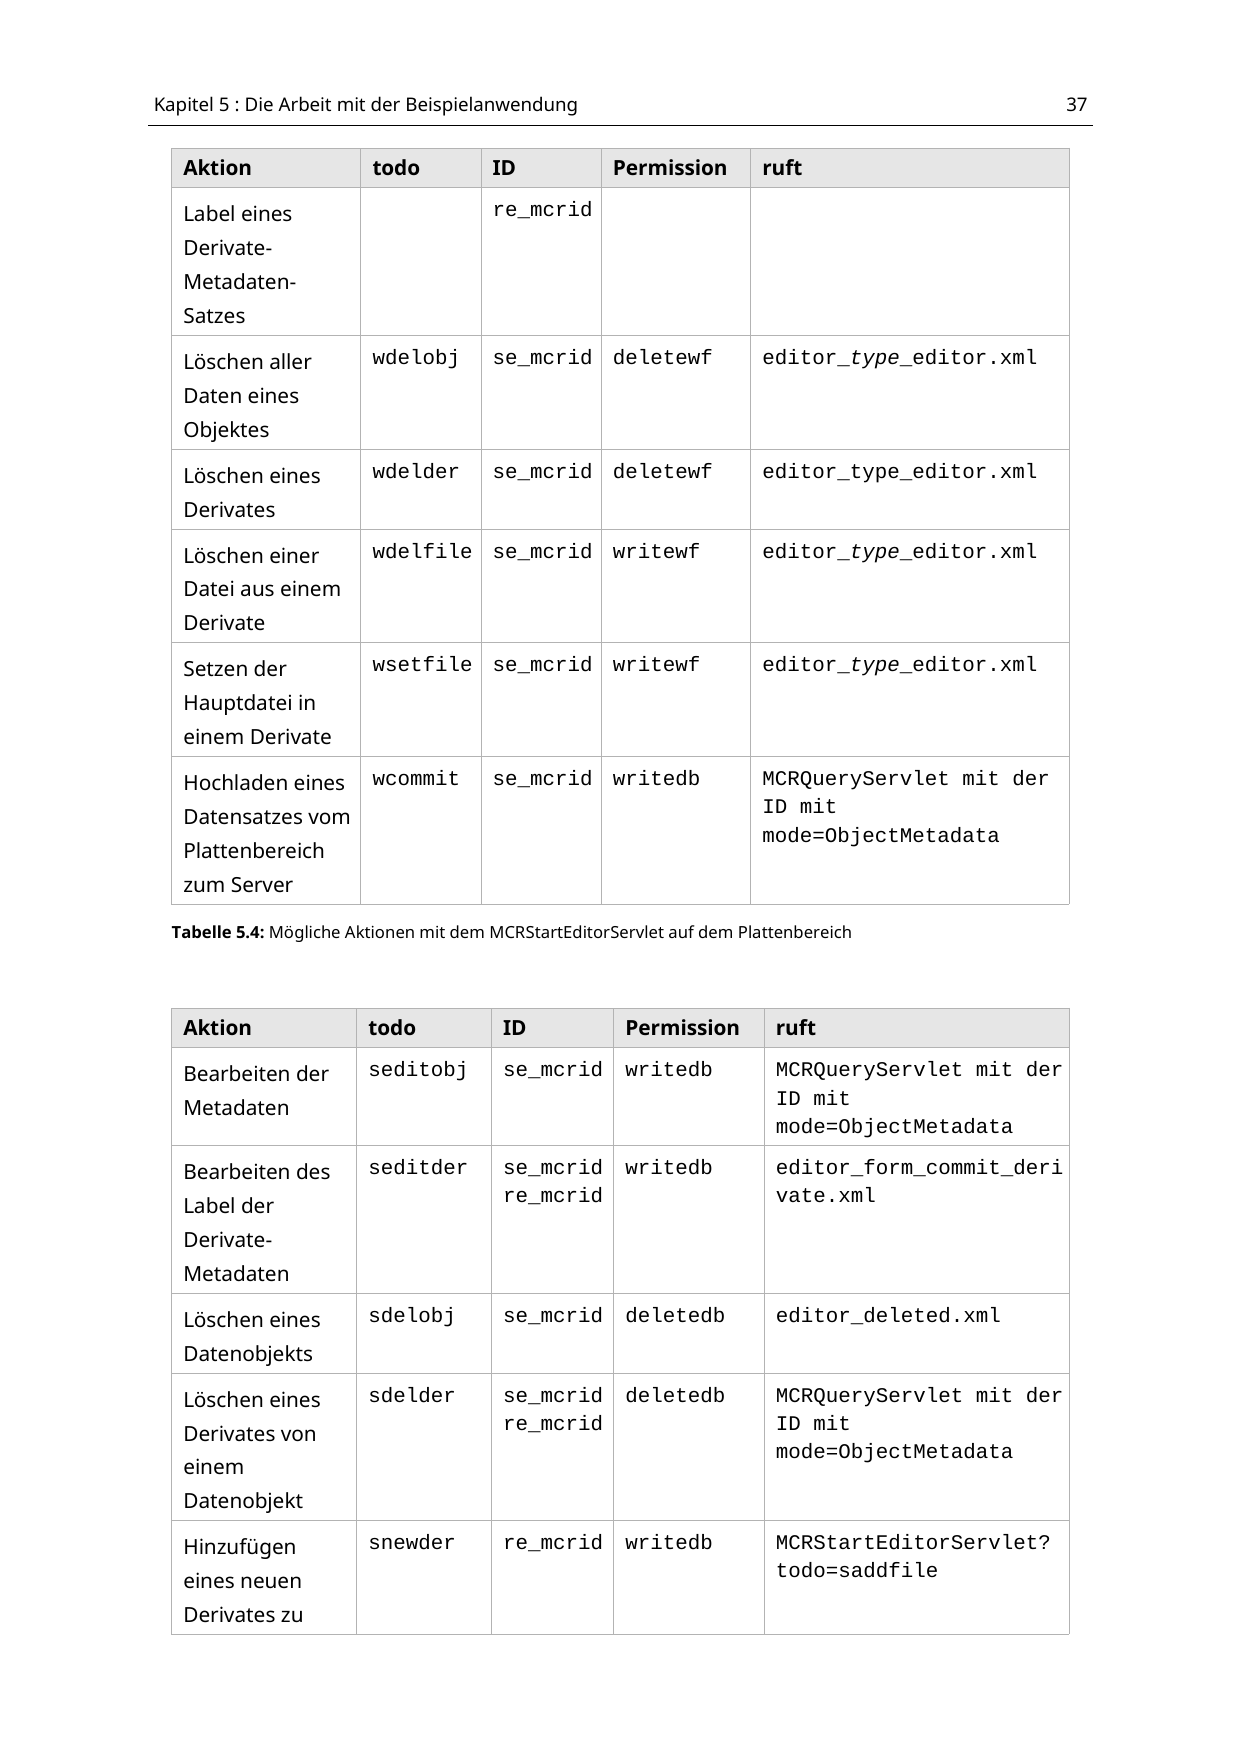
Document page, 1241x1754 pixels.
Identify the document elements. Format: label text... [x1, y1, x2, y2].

table_cell Hochladen eines Datensatzes vom Plattenbereich zum Server [172, 757, 360, 904]
table_cell deletedb [614, 1374, 764, 1520]
table_cell Löschen eines Derivates von einem Datenobjekt [172, 1374, 356, 1520]
table_cell editor_type_editor.xml [751, 530, 1069, 642]
table_cell Hinzufügen eines neuen Derivates zu [172, 1521, 356, 1634]
table_cell sdelder [357, 1374, 491, 1520]
table_cell MCRQueryServlet mit der ID mit mode=ObjectMetadata [751, 757, 1069, 904]
table_cell re_mcrid [482, 188, 601, 335]
table_cell [751, 188, 1069, 335]
table_cell writedb [614, 1521, 764, 1634]
table_cell Bearbeiten des Label der Derivate-Metadaten [172, 1146, 356, 1293]
table_cell deletewf [602, 450, 750, 529]
table_cell editor_form_commit_derivate.xml [765, 1146, 1069, 1293]
table_header Permission [602, 149, 750, 187]
table_cell se_mcrid [482, 757, 601, 904]
table_cell wdelobj [361, 336, 481, 449]
table_cell MCRQueryServlet mit der ID mit mode=ObjectMetadata [765, 1048, 1069, 1145]
table_cell se_mcrid [482, 643, 601, 756]
table_header ID [492, 1009, 613, 1047]
table_cell Löschen aller Daten eines Objektes [172, 336, 360, 449]
table_header ruft [765, 1009, 1069, 1047]
table_cell wdelder [361, 450, 481, 529]
table_cell seditder [357, 1146, 491, 1293]
table_cell deletewf [602, 336, 750, 449]
table_cell sdelobj [357, 1294, 491, 1373]
table_cell writewf [602, 530, 750, 642]
table_header todo [361, 149, 481, 187]
text Tabelle 5.4: Mögliche Aktionen mit dem MCRStartEditorServlet auf dem Plattenbereich [171, 920, 1069, 943]
table_cell editor_deleted.xml [765, 1294, 1069, 1373]
table_cell [602, 188, 750, 335]
table_header Permission [614, 1009, 764, 1047]
table_cell se_mcrid [492, 1048, 613, 1145]
table_cell se_mcridre_mcrid [492, 1374, 613, 1520]
table_cell se_mcrid [492, 1294, 613, 1373]
table_cell seditobj [357, 1048, 491, 1145]
table_cell MCRQueryServlet mit der ID mit mode=ObjectMetadata [765, 1374, 1069, 1520]
table_cell editor_type_editor.xml [751, 450, 1069, 529]
table_header ID [482, 149, 601, 187]
table_cell editor_type_editor.xml [751, 643, 1069, 756]
table_cell Bearbeiten der Metadaten [172, 1048, 356, 1145]
table_cell Löschen einer Datei aus einem Derivate [172, 530, 360, 642]
table_cell MCRStartEditorServlet?todo=saddfile [765, 1521, 1069, 1634]
table_cell [361, 188, 481, 335]
table_header Aktion [172, 1009, 356, 1047]
table_cell wcommit [361, 757, 481, 904]
table_cell se_mcrid [482, 336, 601, 449]
table_cell Löschen eines Datenobjekts [172, 1294, 356, 1373]
table_cell se_mcrid [482, 450, 601, 529]
table_cell writedb [602, 757, 750, 904]
table_cell writedb [614, 1048, 764, 1145]
table_header ruft [751, 149, 1069, 187]
table_cell writewf [602, 643, 750, 756]
table_cell editor_type_editor.xml [751, 336, 1069, 449]
table_cell deletedb [614, 1294, 764, 1373]
table_cell re_mcrid [492, 1521, 613, 1634]
table_cell wsetfile [361, 643, 481, 756]
table_header todo [357, 1009, 491, 1047]
table_cell se_mcrid [482, 530, 601, 642]
table_cell writedb [614, 1146, 764, 1293]
table_cell Label eines Derivate-Metadaten-Satzes [172, 188, 360, 335]
table_header Aktion [172, 149, 360, 187]
table_cell Setzen der Hauptdatei in einem Derivate [172, 643, 360, 756]
table_cell snewder [357, 1521, 491, 1634]
table_cell Löschen eines Derivates [172, 450, 360, 529]
table_cell se_mcridre_mcrid [492, 1146, 613, 1293]
table_cell wdelfile [361, 530, 481, 642]
